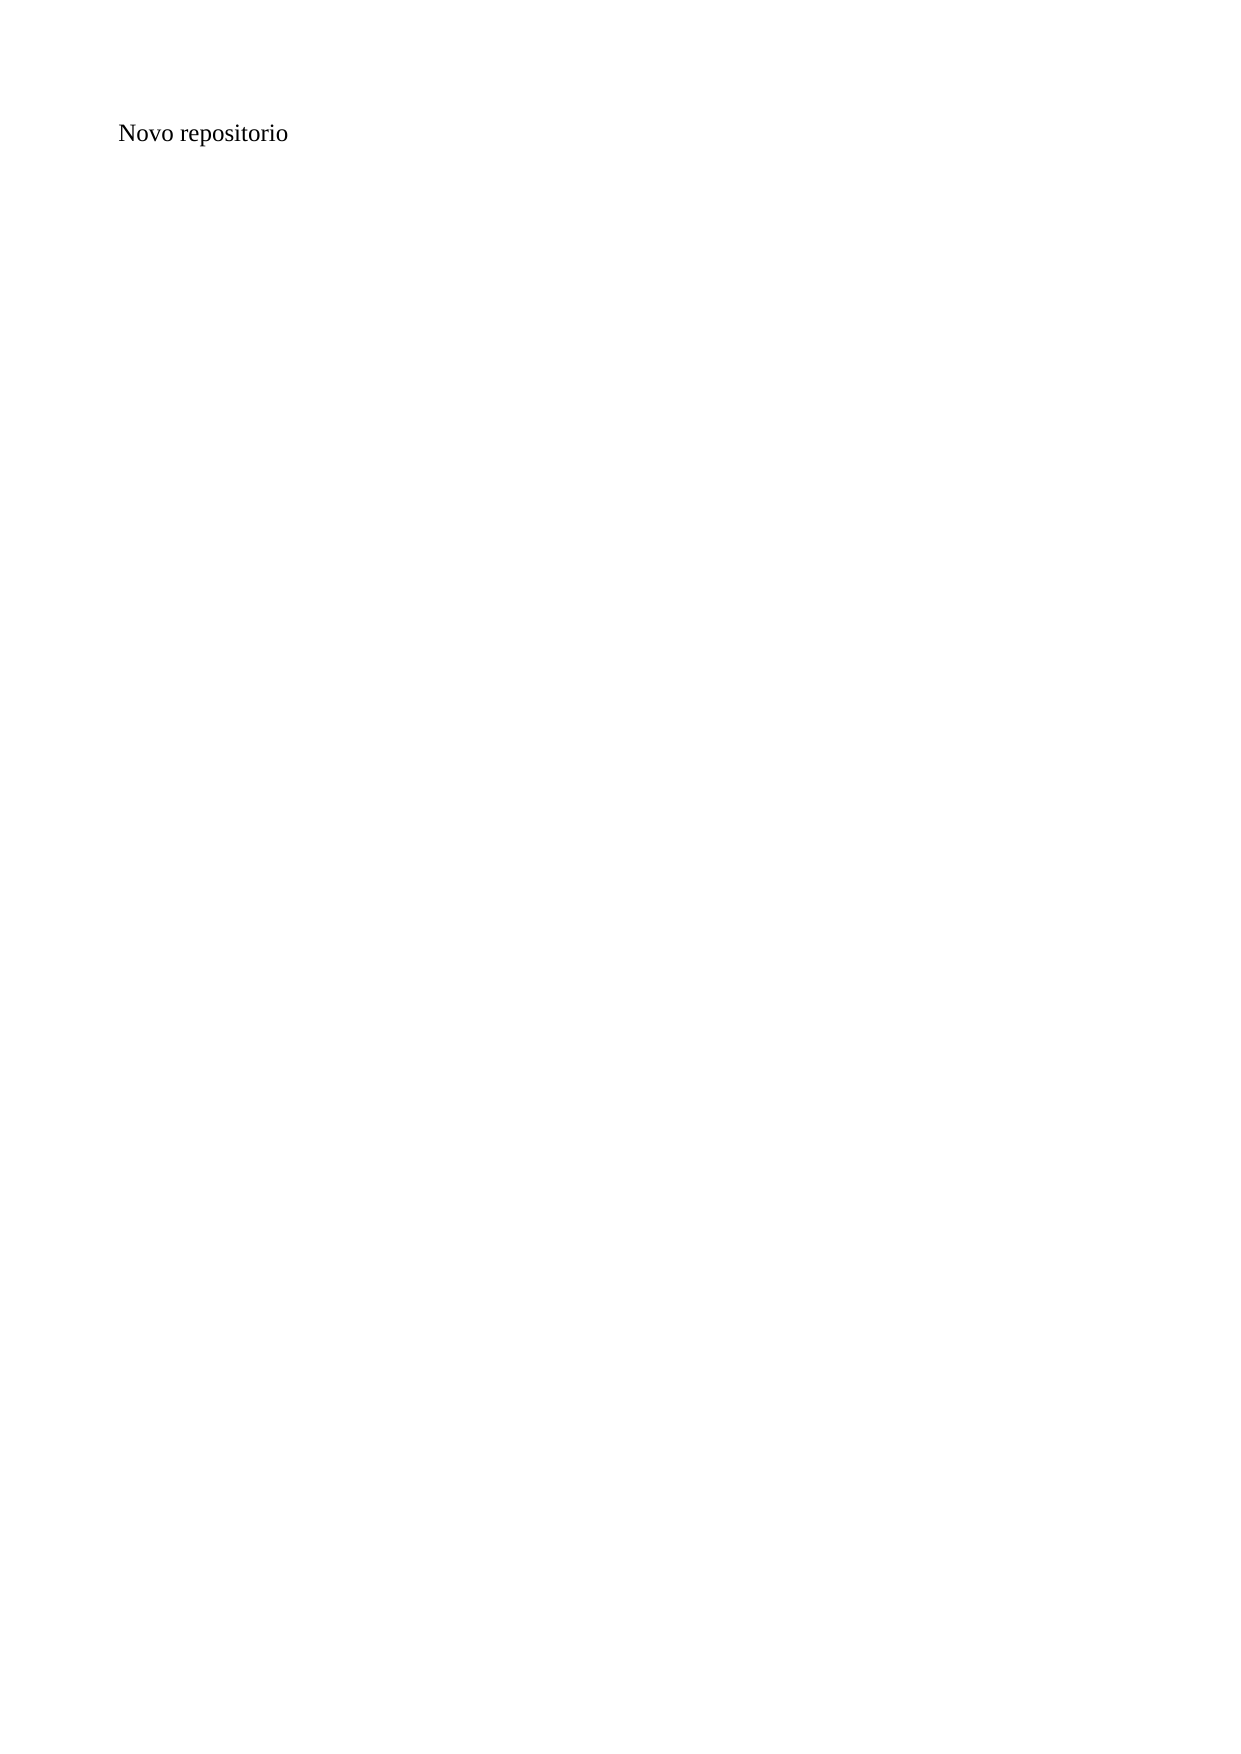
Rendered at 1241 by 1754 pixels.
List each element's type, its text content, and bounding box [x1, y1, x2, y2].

text Novo repositorio [118, 118, 1122, 147]
